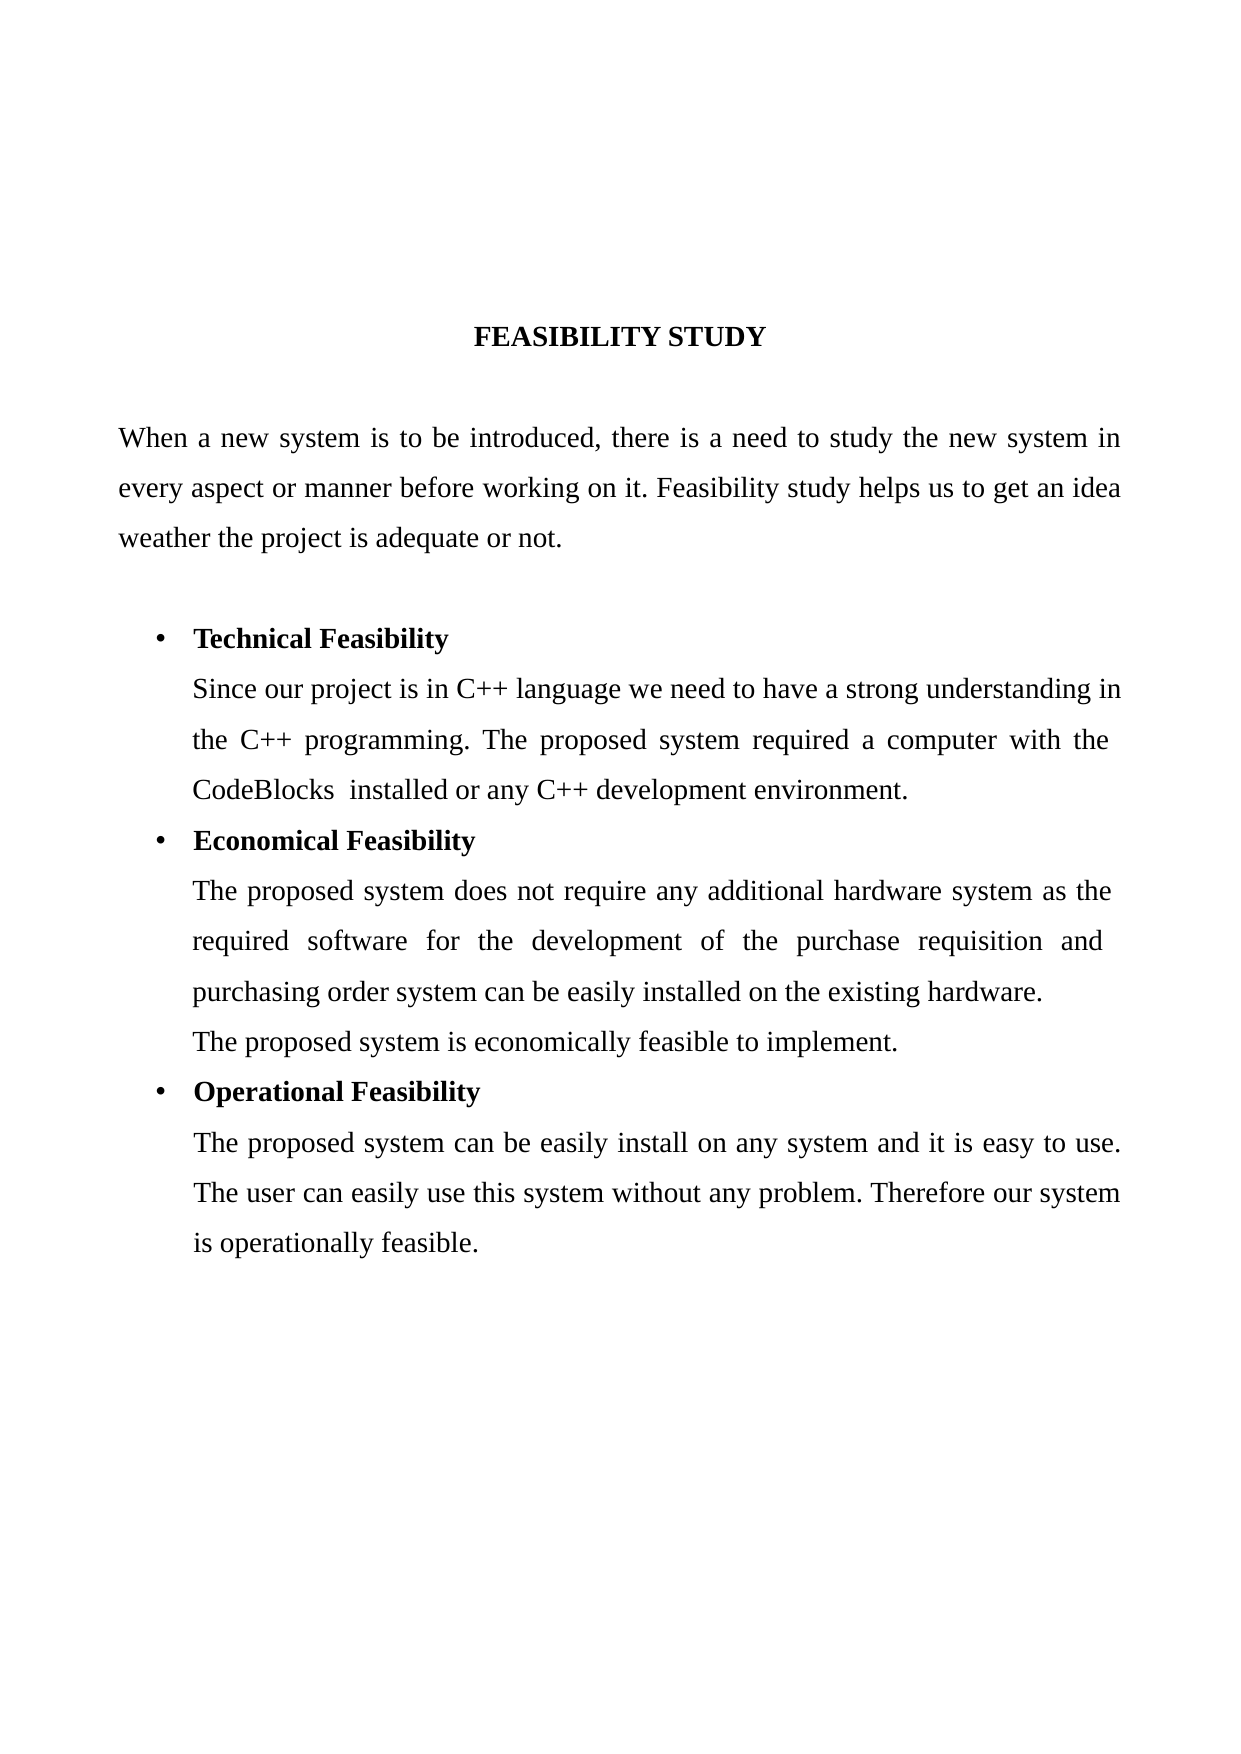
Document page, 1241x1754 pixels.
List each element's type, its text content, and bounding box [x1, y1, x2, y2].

text When a new system is to be introduced, there is a need to study the new system in every aspect or manner before working on it. Feasibility study helps us to get an idea weather the project is adequate or not. [118, 420, 1122, 554]
list Technical Feasibility [156, 621, 1122, 655]
text The proposed system does not require any additional hardware system as the required software for the development of the purchase requisition and purchasing order system can be easily installed on the existing hardware. [118, 873, 1122, 1007]
list Operational Feasibility [156, 1074, 1122, 1108]
text The proposed system is economically feasible to implement. [118, 1024, 1122, 1057]
text FEASIBILITY STUDY [118, 319, 1122, 353]
list The proposed system can be easily install on any system and it is easy to use. The user can easily use this system without any problem. Therefore our system is operationally feasible. [156, 1125, 1122, 1259]
list Economical Feasibility [156, 823, 1122, 856]
text Since our project is in C++ language we need to have a strong understanding in the C++ programming. The proposed system required a computer with the CodeBlocks installed or any C++ development environment. [118, 672, 1122, 806]
